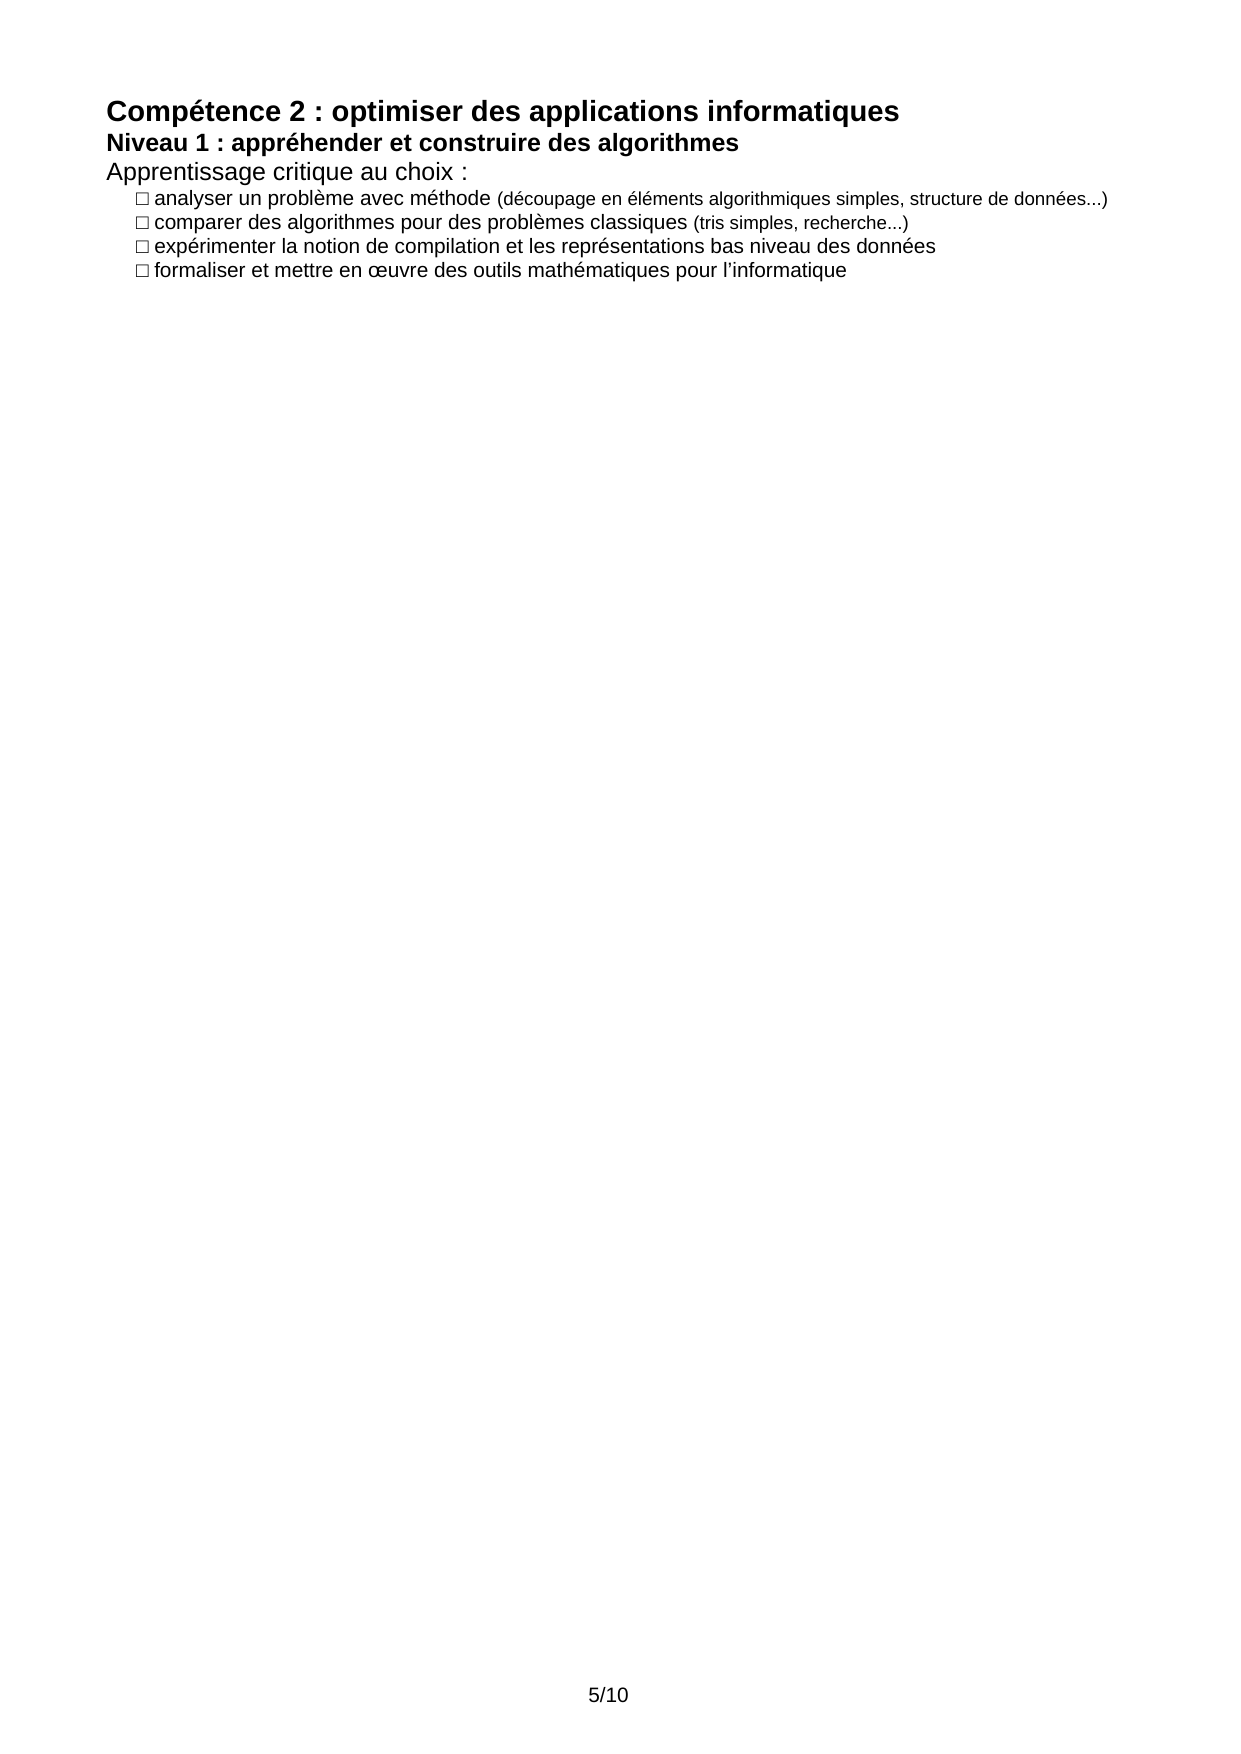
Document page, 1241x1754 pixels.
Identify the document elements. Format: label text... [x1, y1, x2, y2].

text Apprentissage critique au choix : [106, 157, 1134, 186]
text Niveau 1 : appréhender et construire des algorithmes [106, 128, 1134, 157]
text □ formaliser et mettre en œuvre des outils mathématiques pour l’informatique [136, 257, 1134, 281]
text □ analyser un problème avec méthode (découpage en éléments algorithmiques simples, structure de données...) [136, 186, 1134, 209]
text Compétence 2 : optimiser des applications informatiques [106, 94, 1134, 128]
text □ comparer des algorithmes pour des problèmes classiques (tris simples, recherche...) [136, 209, 1134, 233]
text □ expérimenter la notion de compilation et les représentations bas niveau des données [136, 233, 1134, 257]
